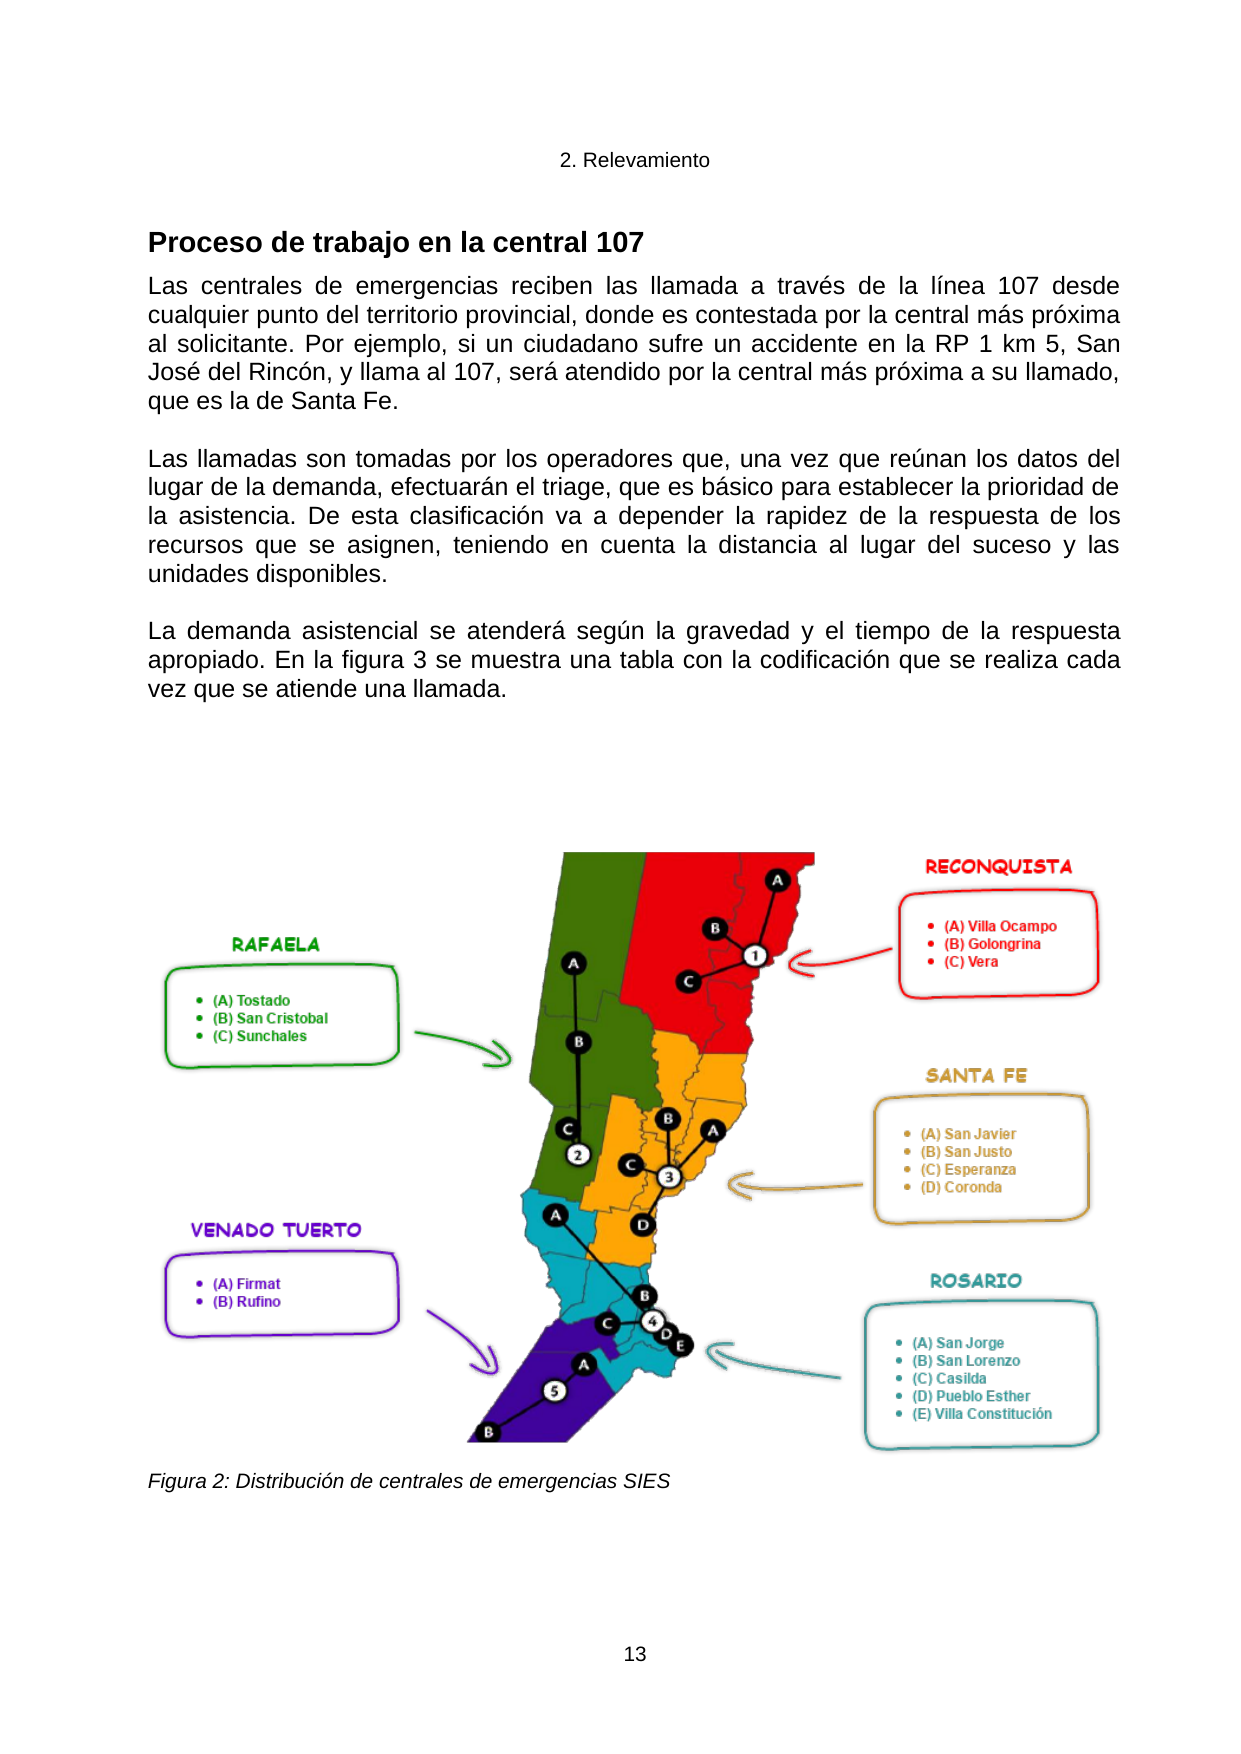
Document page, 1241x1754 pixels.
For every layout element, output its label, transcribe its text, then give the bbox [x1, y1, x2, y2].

text La demanda asistencial se atenderá según la gravedad y el tiempo de la respuesta apropiado. En la figura 3 se muestra una tabla con la codificación que se realiza cada vez que se atiende una llamada. [148, 616, 1122, 702]
text Las centrales de emergencias reciben las llamada a través de la línea 107 desde cualquier punto del territorio provincial, donde es contestada por la central más próxima al solicitante. Por ejemplo, si un ciudadano sufre un accidente en la RP 1 km 5, San José del Rincón, y llama al 107, será atendido por la central más próxima a su llamado, que es la de Santa Fe. [148, 271, 1122, 415]
text Las llamadas son tomadas por los operadores que, una vez que reúnan los datos del lugar de la demanda, efectuarán el triage, que es básico para establecer la prioridad de la asistencia. De esta clasificación va a depender la rapidez de la respuesta de los recursos que se asignen, teniendo en cuenta la distancia al lugar del suceso y las unidades disponibles. [148, 443, 1122, 587]
subtitle Proceso de trabajo en la central 107 [148, 225, 1122, 258]
text Figura 2: Distribución de centrales de emergencias SIES [148, 1465, 1122, 1493]
picture [147, 831, 1123, 1465]
